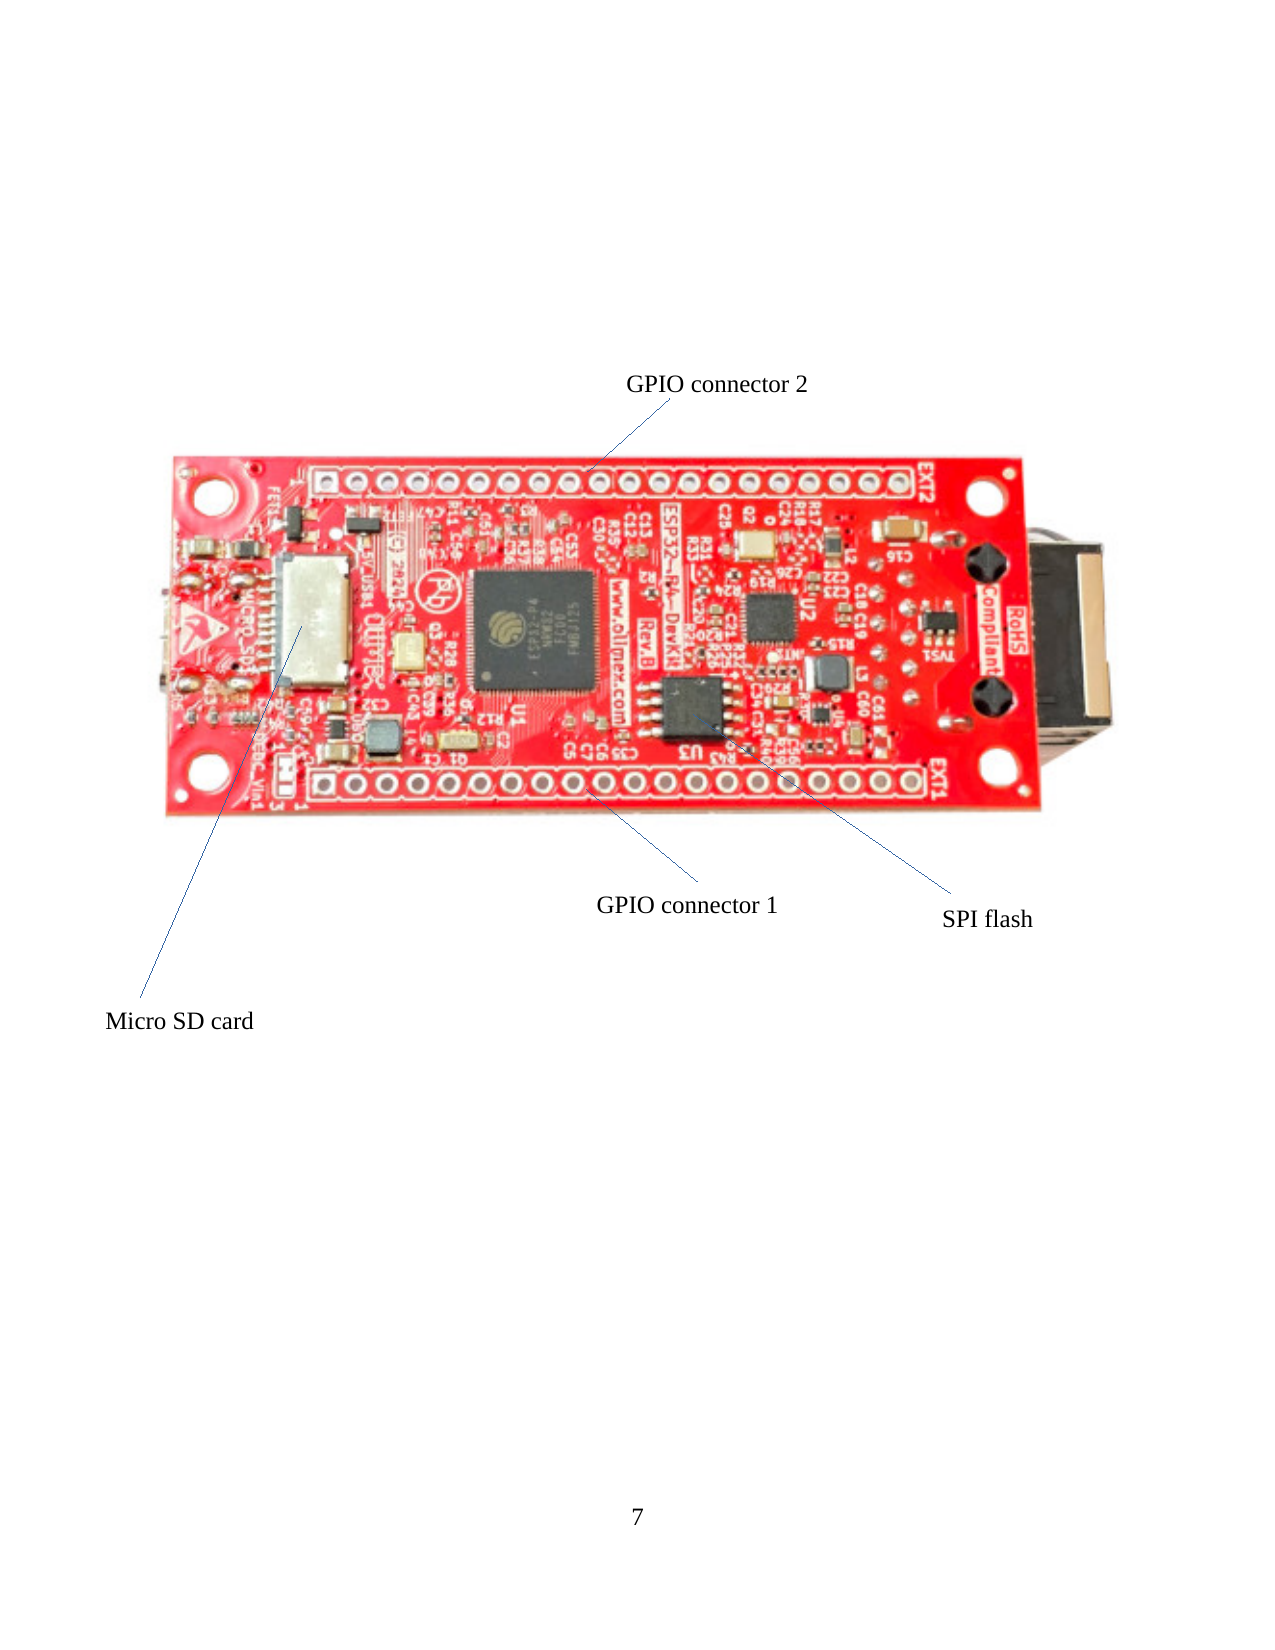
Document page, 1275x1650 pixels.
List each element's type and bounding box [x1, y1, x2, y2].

picture [118, 118, 1157, 1157]
